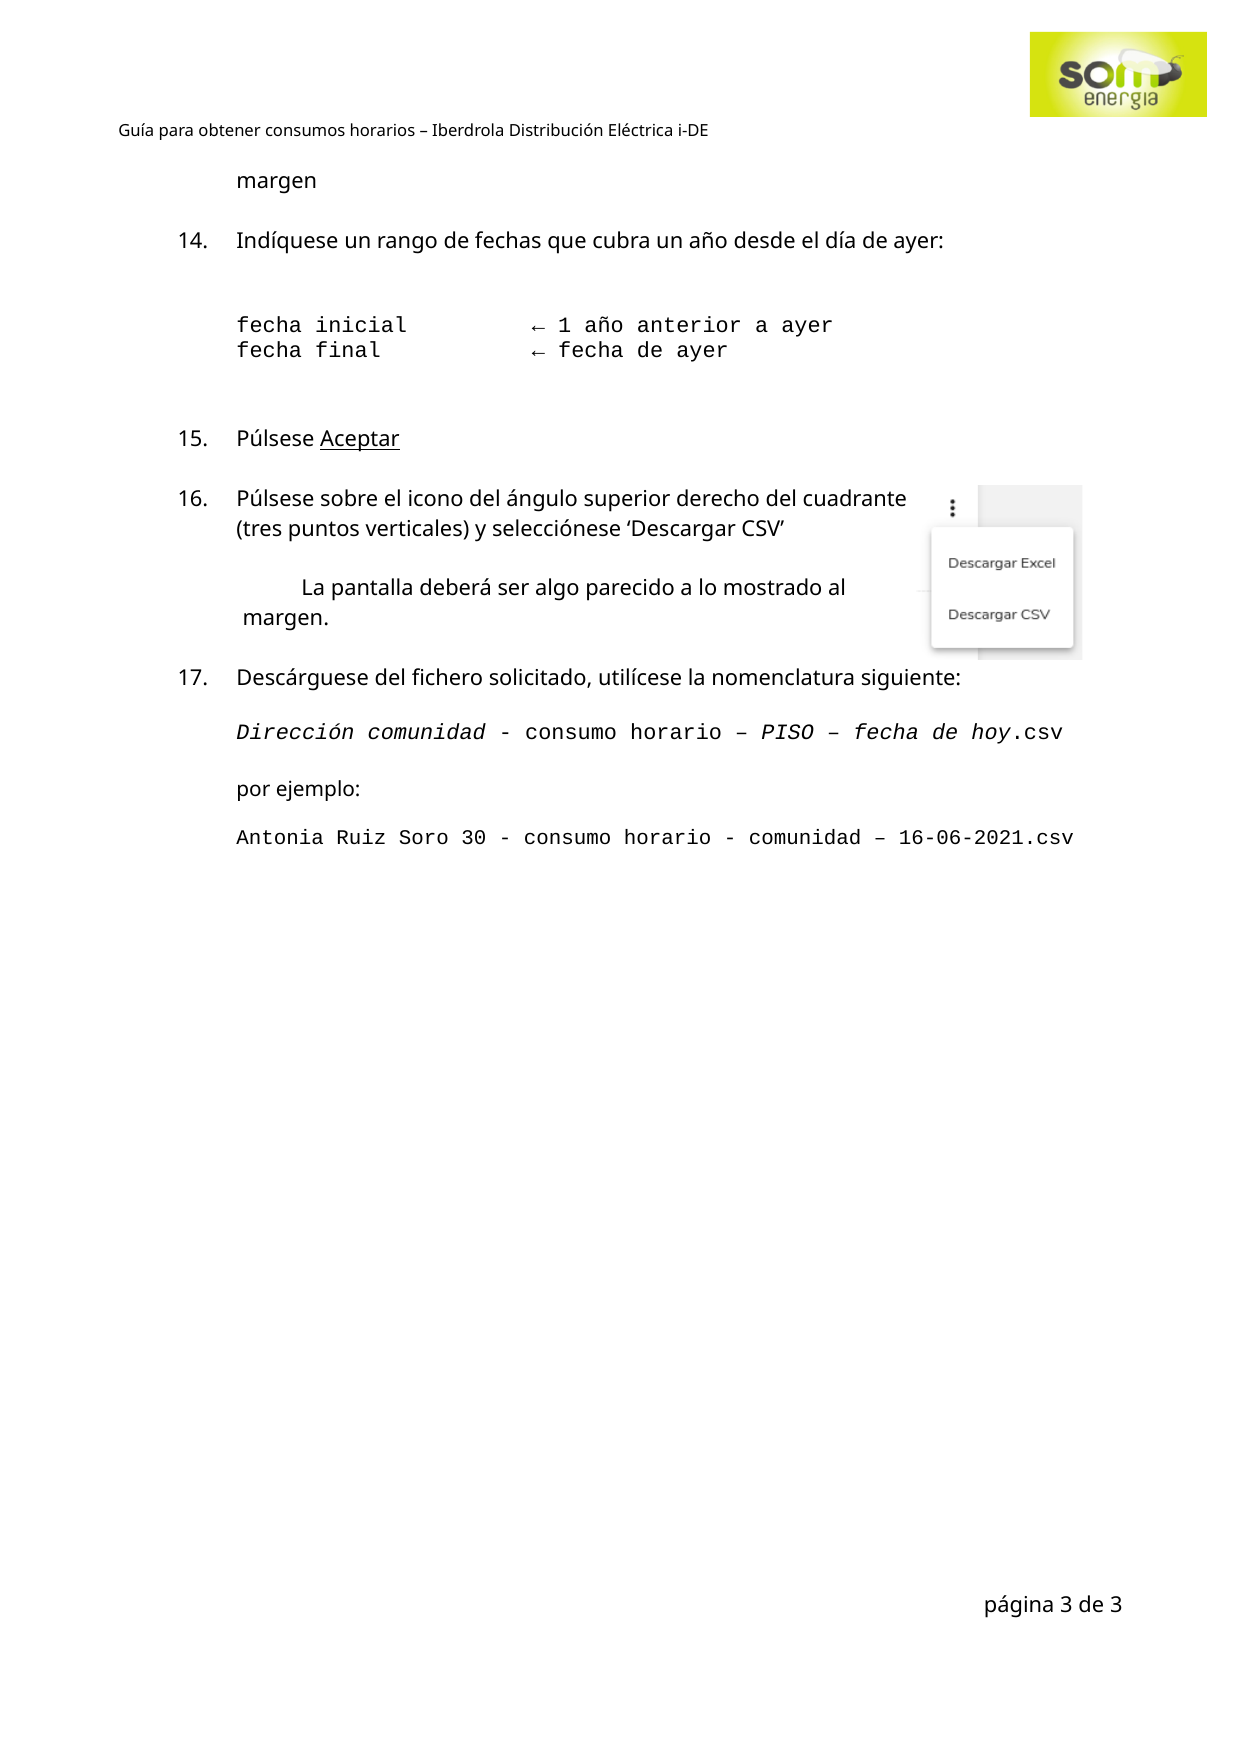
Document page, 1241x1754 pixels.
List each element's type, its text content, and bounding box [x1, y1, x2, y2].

text Dirección comunidad - consumo horario – PISO – fecha de hoy.csv [236, 721, 1122, 746]
text Antonia Ruiz Soro 30 - consumo horario - comunidad – 16-06-2021.csv [236, 827, 1122, 850]
text La pantalla deberá ser algo parecido a lo mostrado al margen. [242, 572, 916, 632]
text fecha final ← fecha de ayer [236, 339, 1122, 364]
text [1083, 572, 1122, 632]
text por ejemplo: [236, 774, 1122, 803]
list Descárguese del fichero solicitado, utilícese la nomenclatura siguiente: [177, 662, 1122, 692]
list Púlsese sobre el icono del ángulo superior derecho del cuadrante (tres puntos verticales) y selecciónese ‘Descargar CSV’ [177, 483, 1122, 543]
list Púlsese Aceptar [177, 423, 1122, 453]
text fecha inicial ← 1 año anterior a ayer [236, 314, 1122, 339]
list margen [177, 165, 1122, 195]
list Indíquese un rango de fechas que cubra un año desde el día de ayer: [177, 225, 1122, 255]
